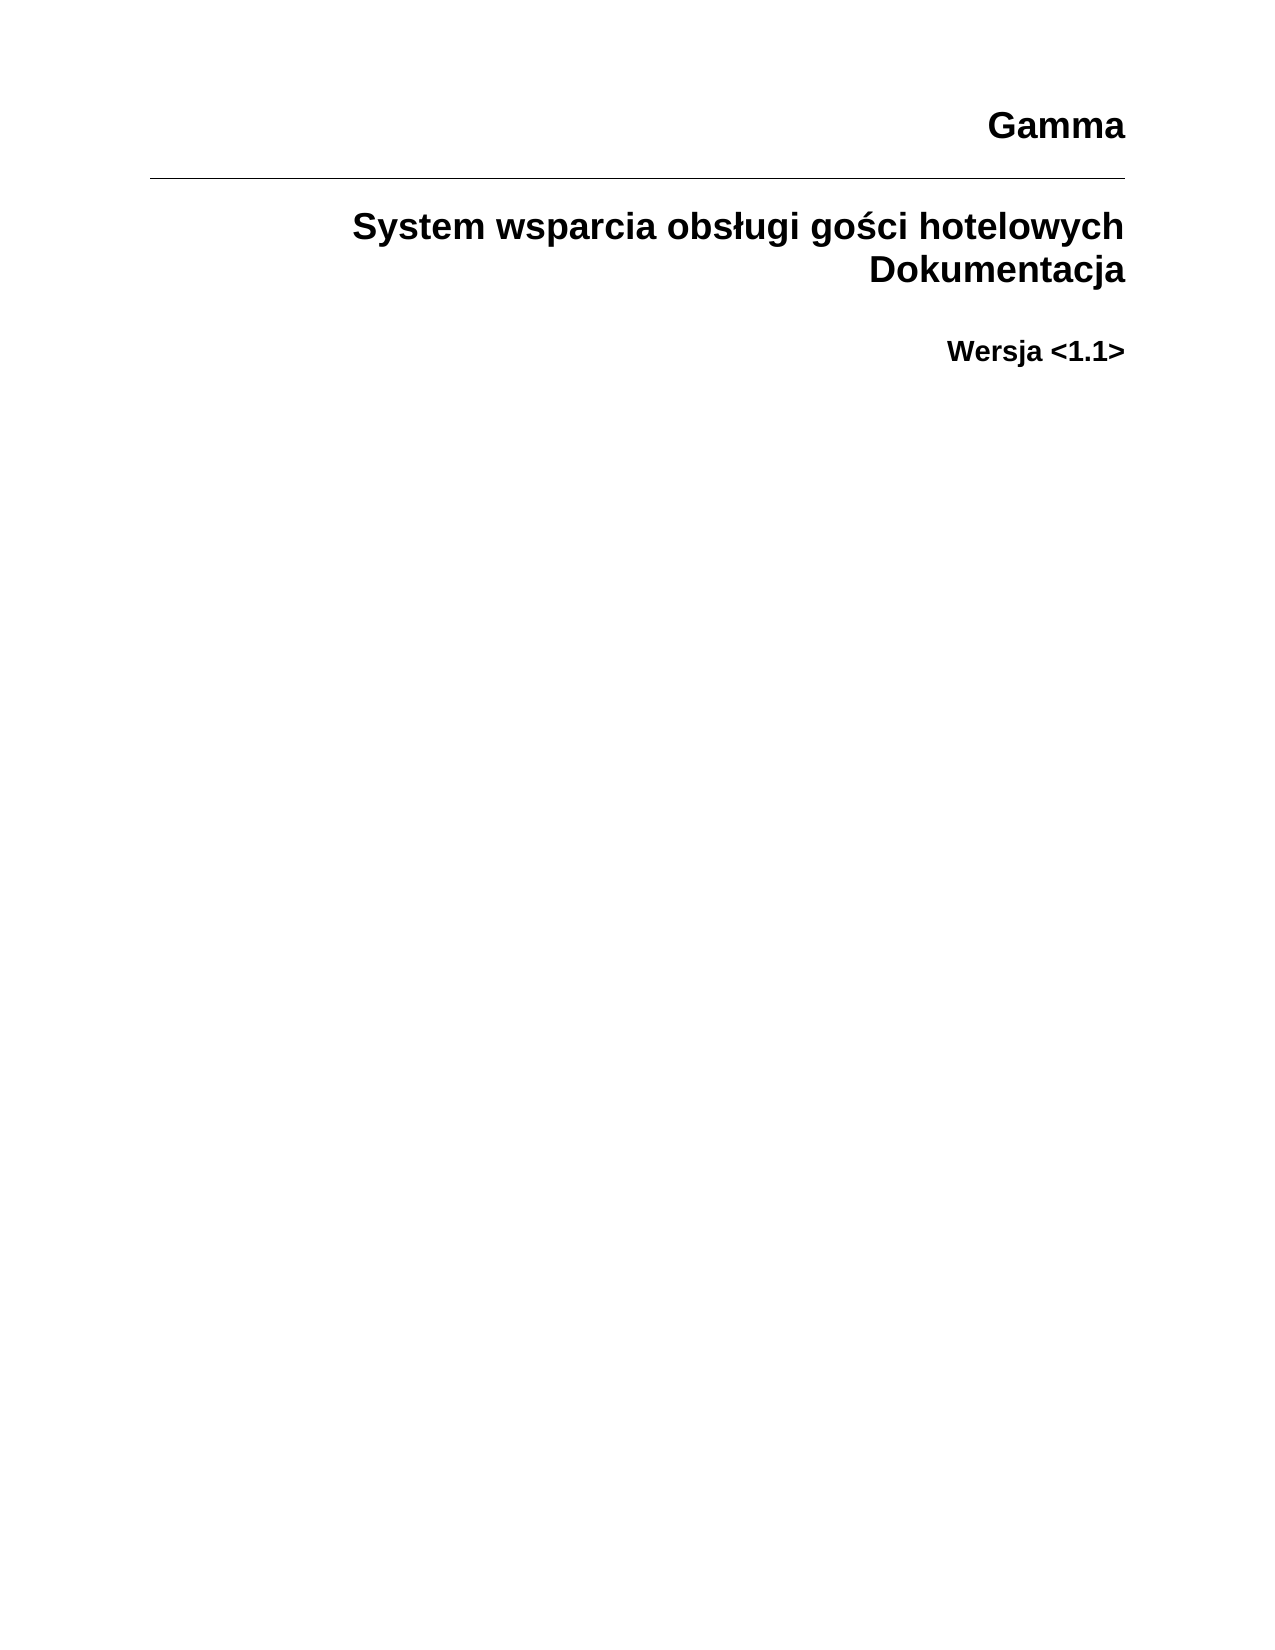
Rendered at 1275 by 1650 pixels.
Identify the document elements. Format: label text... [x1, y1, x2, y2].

subtitle Dokumentacja [150, 247, 1125, 291]
subtitle Wersja <1.1> [150, 334, 1125, 367]
subtitle System wsparcia obsługi gości hotelowych [150, 204, 1125, 247]
